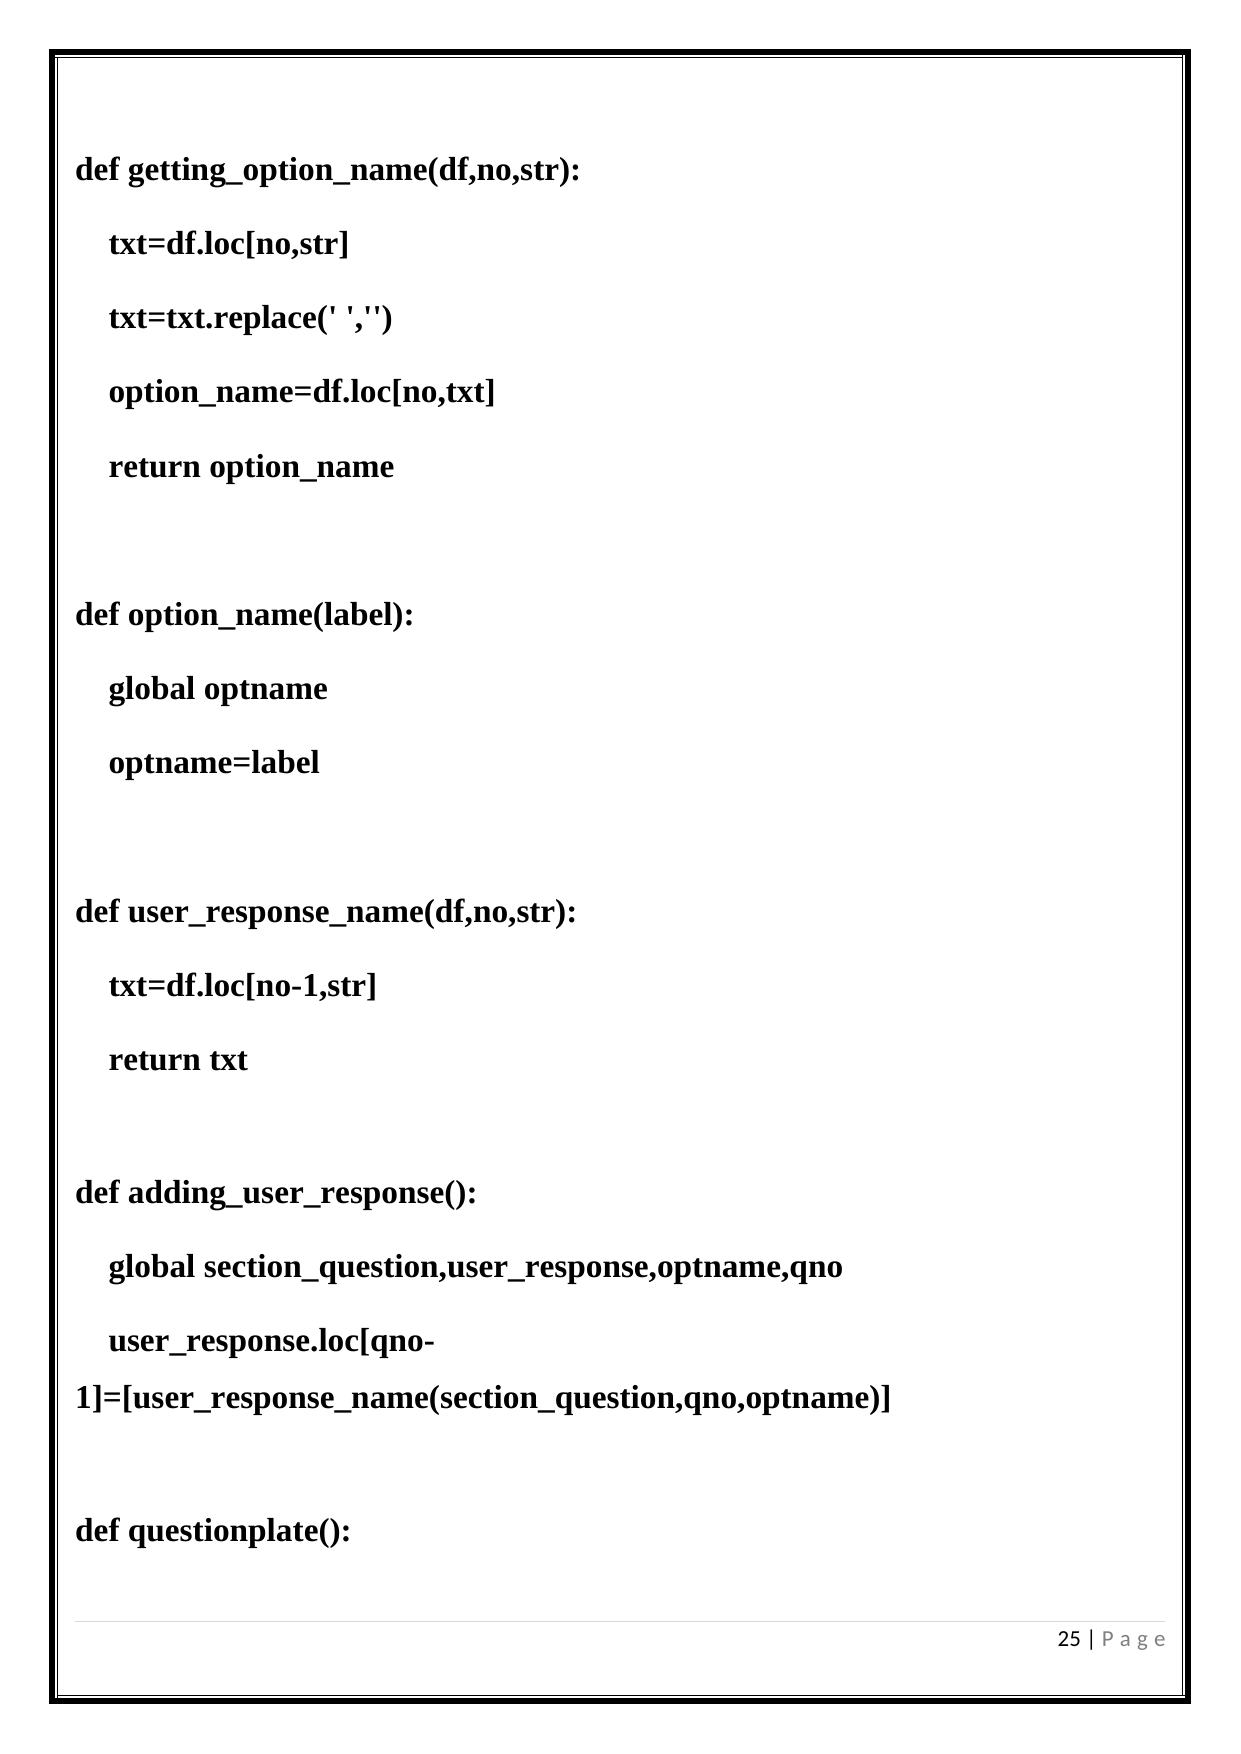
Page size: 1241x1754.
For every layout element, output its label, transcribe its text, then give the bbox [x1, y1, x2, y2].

text def option_name(label): [75, 594, 1165, 632]
text user_response.loc[qno-1]=[user_response_name(section_question,qno,optname)] [75, 1320, 1165, 1416]
text def questionplate(): [75, 1511, 1165, 1549]
text def getting_option_name(df,no,str): [75, 149, 1165, 187]
text return txt [75, 1039, 1165, 1077]
text def user_response_name(df,no,str): [75, 891, 1165, 929]
text def adding_user_response(): [75, 1172, 1165, 1210]
text txt=txt.replace(' ','') [75, 297, 1165, 336]
text optname=label [75, 742, 1165, 781]
text return option_name [75, 446, 1165, 484]
text global section_question,user_response,optname,qno [75, 1246, 1165, 1284]
text txt=df.loc[no,str] [75, 223, 1165, 262]
text txt=df.loc[no-1,str] [75, 965, 1165, 1003]
text global optname [75, 668, 1165, 707]
text option_name=df.loc[no,txt] [75, 372, 1165, 410]
